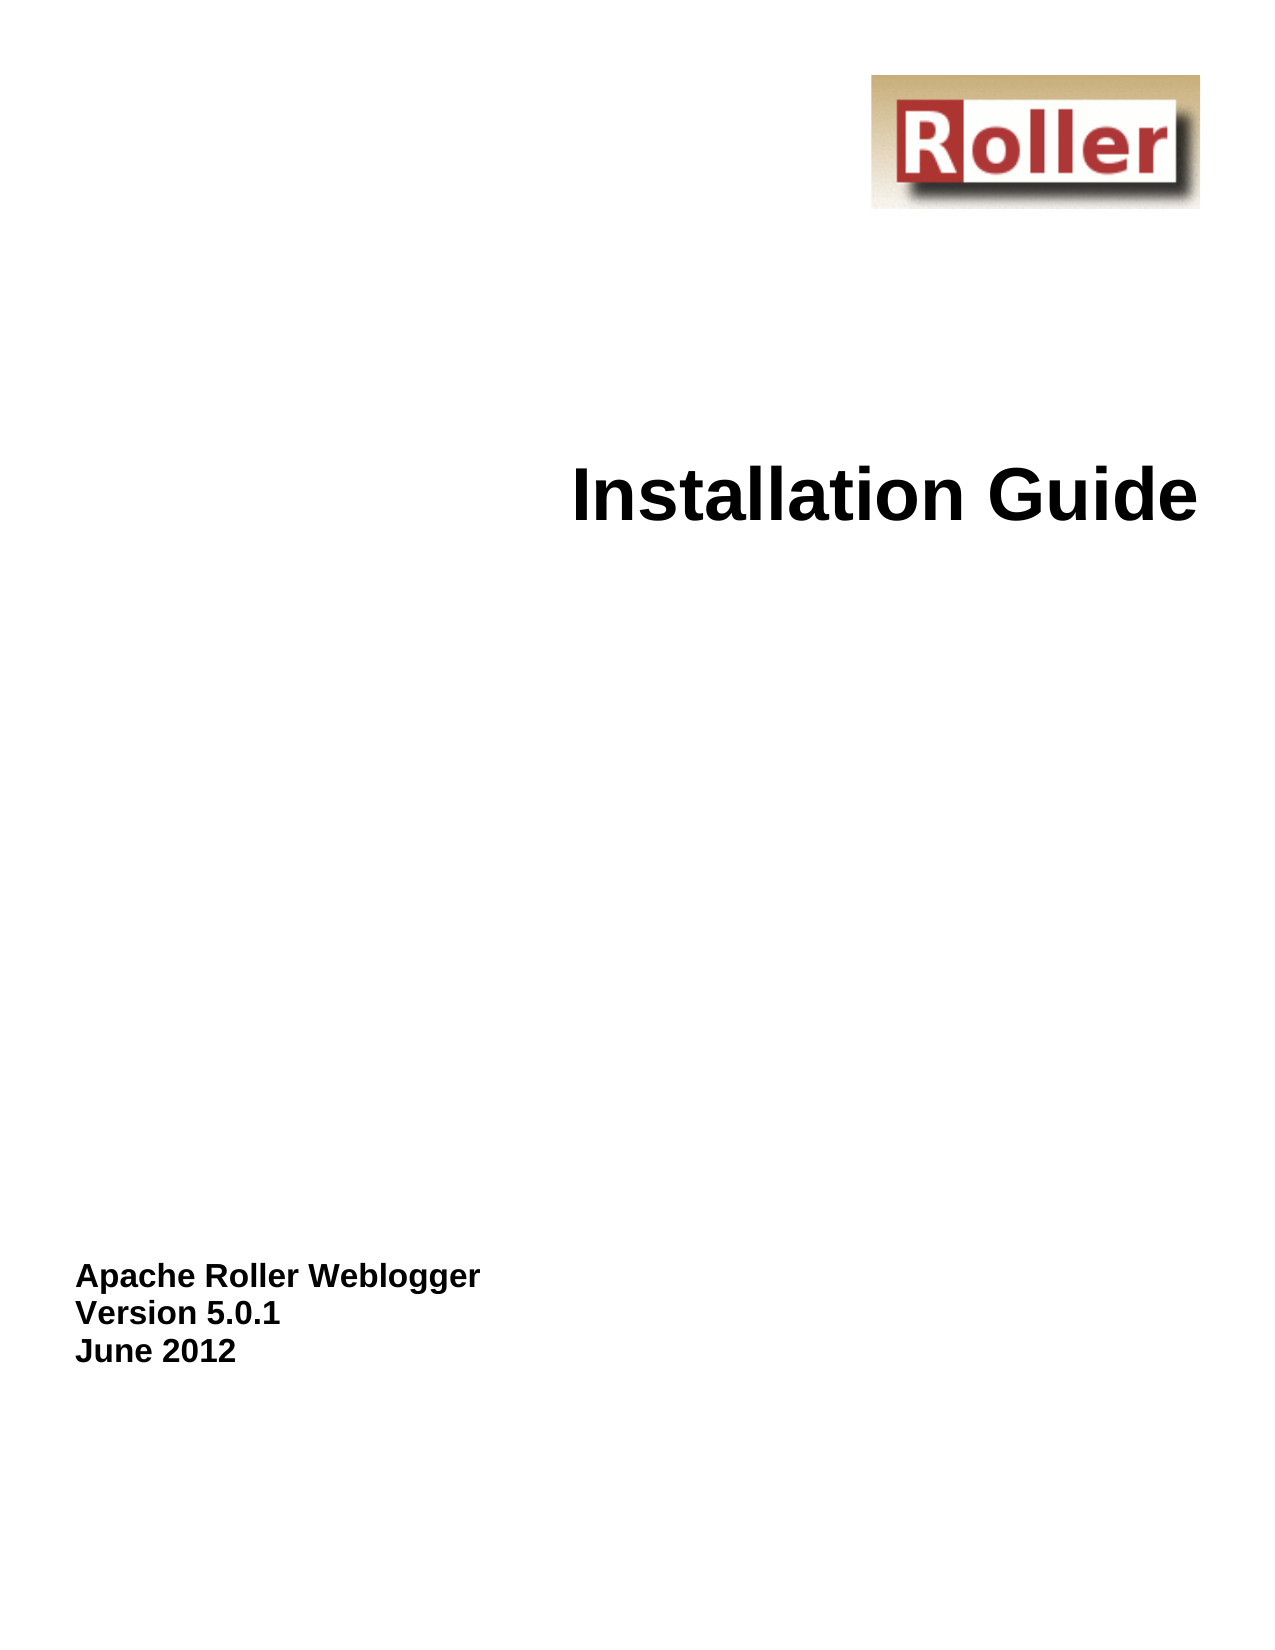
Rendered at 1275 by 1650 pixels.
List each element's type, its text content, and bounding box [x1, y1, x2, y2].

text Version 5.0.1 [75, 1294, 1200, 1332]
text Apache Roller Weblogger [75, 1257, 1200, 1294]
picture [871, 75, 1200, 209]
text Installation Guide [75, 452, 1200, 536]
text June 2012 [75, 1332, 1200, 1369]
